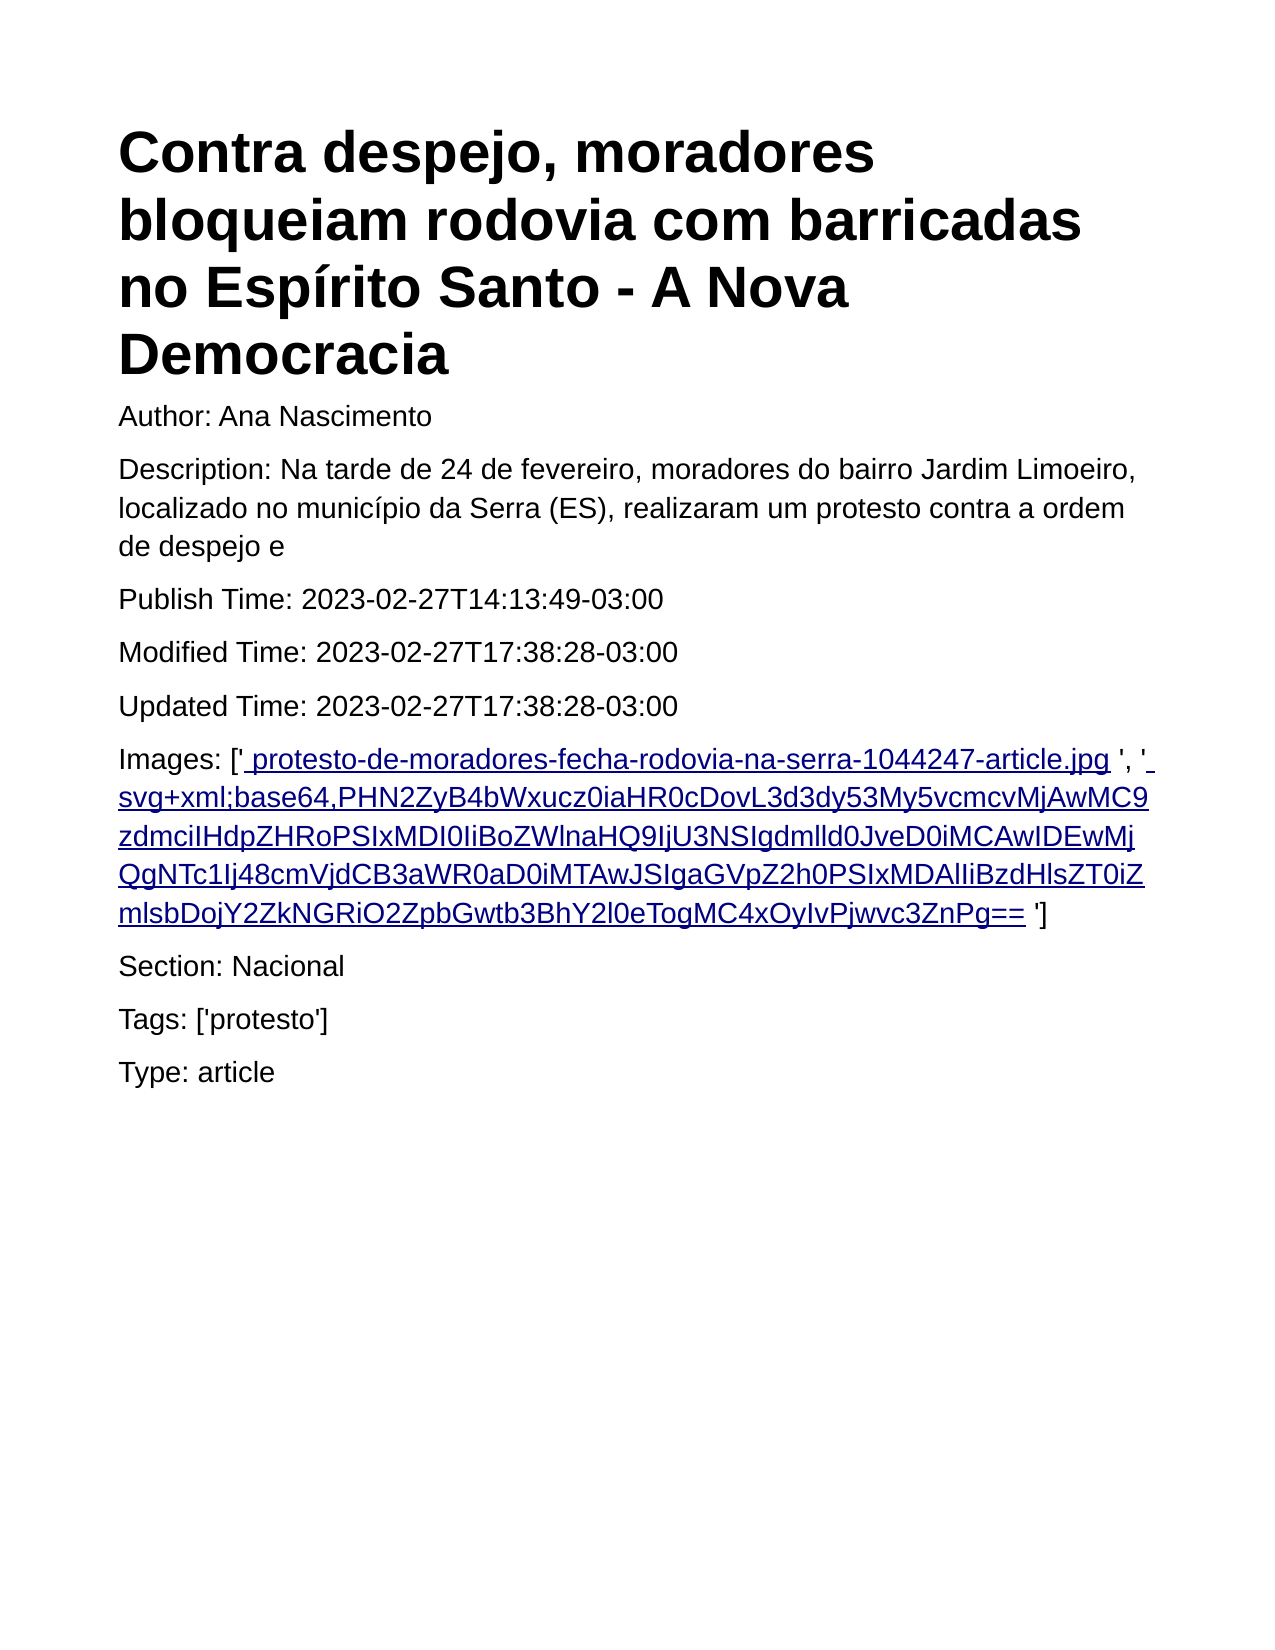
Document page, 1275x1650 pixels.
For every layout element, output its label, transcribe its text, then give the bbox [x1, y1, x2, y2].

text Type: article [118, 1055, 1157, 1089]
text Modified Time: 2023-02-27T17:38:28-03:00 [118, 635, 1157, 669]
subtitle Contra despejo, moradores bloqueiam rodovia com barricadas no Espírito Santo - A Nova Democracia [118, 118, 1157, 386]
text Section: Nacional [118, 949, 1157, 982]
text Updated Time: 2023-02-27T17:38:28-03:00 [118, 688, 1157, 722]
text Author: Ana Nascimento [118, 399, 1157, 432]
text Tags: ['protesto'] [118, 1002, 1157, 1036]
text Publish Time: 2023-02-27T14:13:49-03:00 [118, 582, 1157, 616]
text Images: [' protesto-de-moradores-fecha-rodovia-na-serra-1044247-article.jpg ', ' svg+xml;base64,PHN2ZyB4bWxucz0iaHR0cDovL3d3dy53My5vcmcvMjAwMC9zdmciIHdpZHRoPSIxMDI0IiBoZWlnaHQ9IjU3NSIgdmlld0JveD0iMCAwIDEwMjQgNTc1Ij48cmVjdCB3aWR0aD0iMTAwJSIgaGVpZ2h0PSIxMDAlIiBzdHlsZT0iZmlsbDojY2ZkNGRiO2ZpbGwtb3BhY2l0eTogMC4xOyIvPjwvc3ZnPg== '] [118, 742, 1157, 929]
text Description: Na tarde de 24 de fevereiro, moradores do bairro Jardim Limoeiro, localizado no município da Serra (ES), realizaram um protesto contra a ordem de despejo e [118, 452, 1157, 563]
